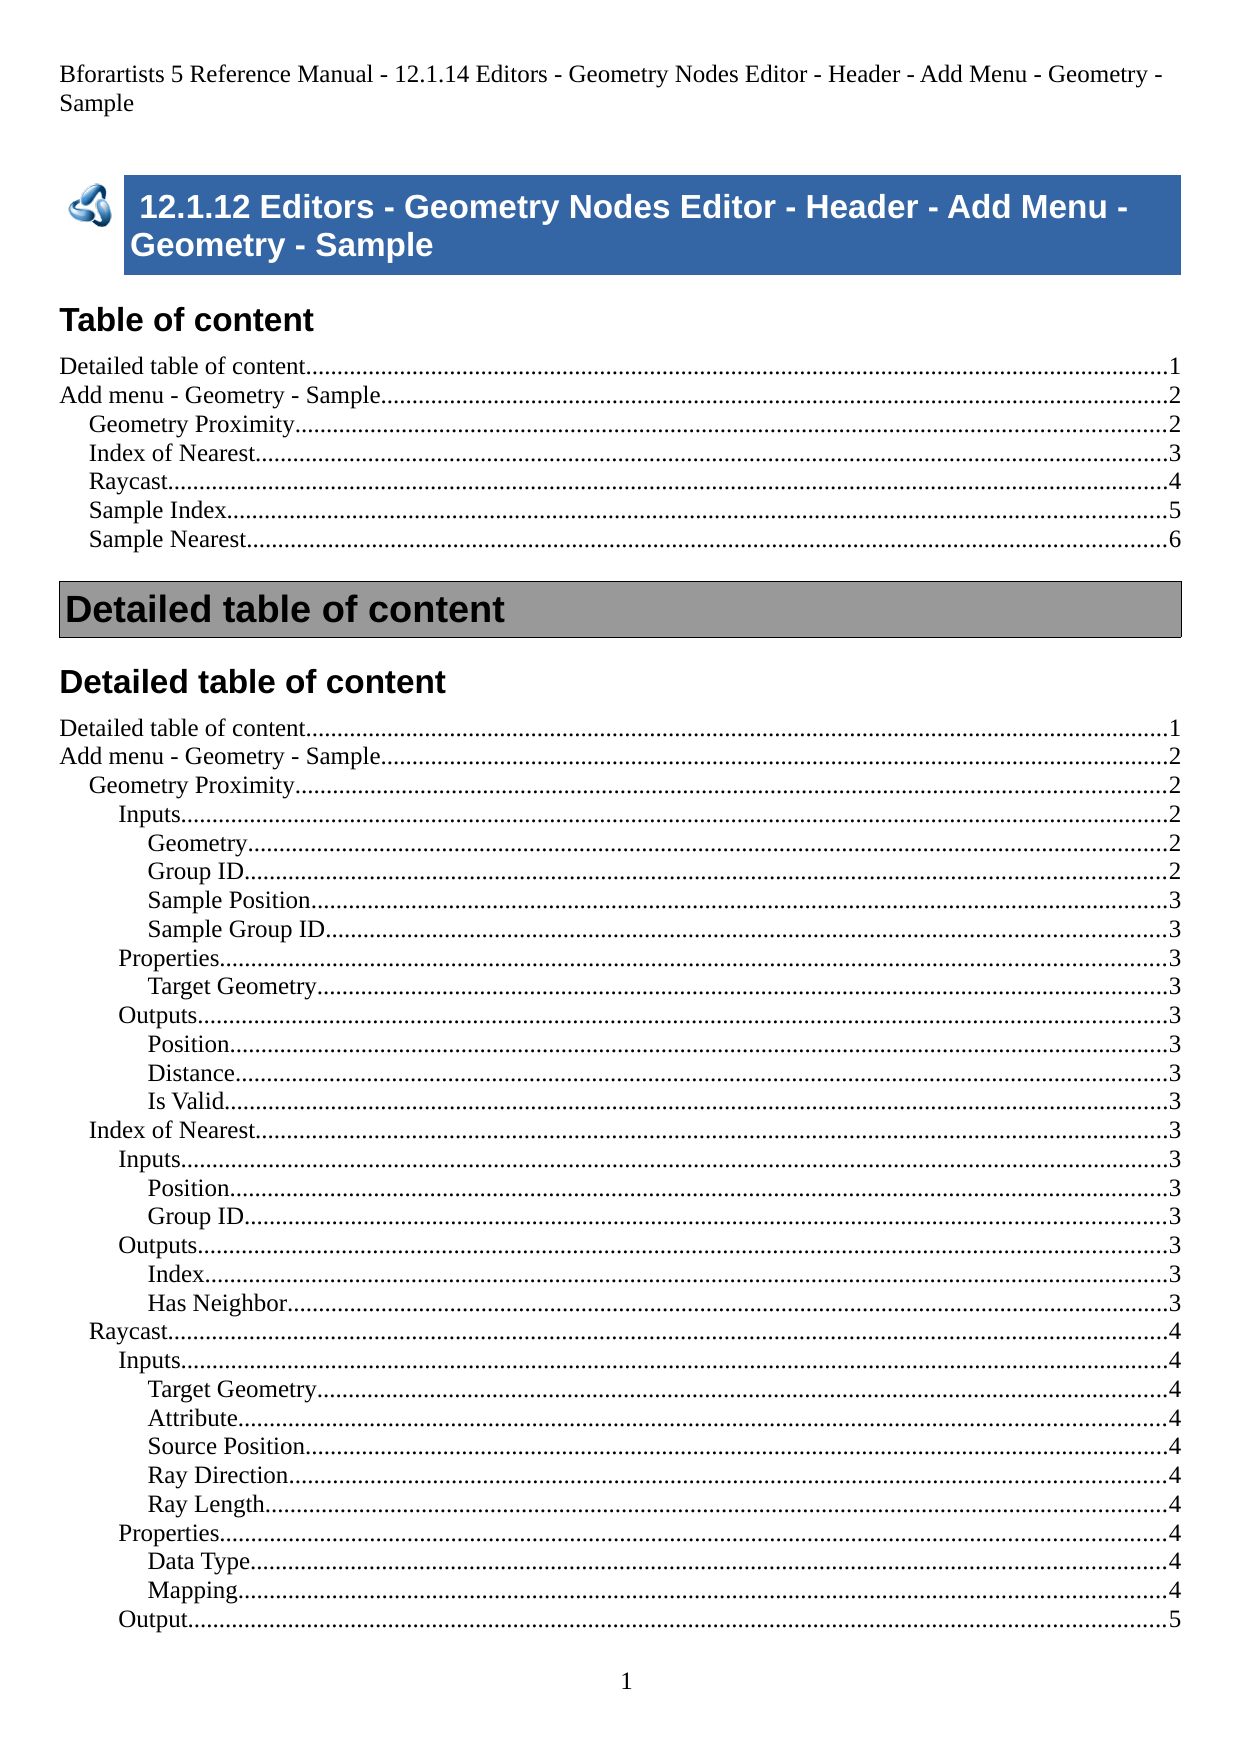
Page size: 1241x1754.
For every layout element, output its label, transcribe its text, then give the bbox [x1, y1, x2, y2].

text Group ID 2 [147, 856, 1181, 885]
text Distance 3 [147, 1058, 1181, 1086]
text Sample Group ID 3 [147, 914, 1181, 943]
text Inputs 4 [118, 1345, 1181, 1374]
text Sample Nearest 6 [88, 524, 1181, 553]
text Raycast 4 [88, 1316, 1181, 1345]
picture [65, 180, 114, 230]
table_header [59, 175, 124, 275]
text Outputs 3 [118, 1000, 1181, 1029]
text Inputs 2 [118, 799, 1181, 828]
text Target Geometry 3 [147, 971, 1181, 1000]
subtitle Detailed table of content [59, 662, 1181, 700]
text Data Type 4 [147, 1546, 1181, 1575]
text Index 3 [147, 1259, 1181, 1288]
table_header 12.1.12 Editors - Geometry Nodes Editor - Header - Add Menu - Geometry - Sample [124, 175, 1181, 275]
text Mapping 4 [147, 1575, 1181, 1604]
text Position 3 [147, 1173, 1181, 1201]
text Sample Position 3 [147, 885, 1181, 914]
text Index of Nearest 3 [88, 438, 1181, 466]
text Index of Nearest 3 [88, 1115, 1181, 1144]
text Detailed table of content 1 [59, 351, 1181, 380]
text Target Geometry 4 [147, 1374, 1181, 1403]
text Ray Length 4 [147, 1489, 1181, 1518]
text Add menu - Geometry - Sample 2 [59, 741, 1181, 770]
text Source Position 4 [147, 1431, 1181, 1460]
text Detailed table of content 1 [59, 713, 1181, 741]
text Position 3 [147, 1029, 1181, 1058]
text Ray Direction 4 [147, 1460, 1181, 1489]
text Outputs 3 [118, 1230, 1181, 1259]
text Add menu - Geometry - Sample 2 [59, 380, 1181, 409]
text Properties 4 [118, 1518, 1181, 1546]
text Group ID 3 [147, 1201, 1181, 1230]
text Attribute 4 [147, 1403, 1181, 1431]
text Has Neighbor 3 [147, 1288, 1181, 1316]
text Geometry Proximity 2 [88, 770, 1181, 799]
text Sample Index 5 [88, 495, 1181, 524]
text Raycast 4 [88, 466, 1181, 495]
text Properties 3 [118, 943, 1181, 971]
text Geometry 2 [147, 828, 1181, 856]
text Inputs 3 [118, 1144, 1181, 1173]
subtitle Table of content [59, 300, 1181, 339]
text Is Valid 3 [147, 1086, 1181, 1115]
table_header Detailed table of content [60, 582, 1181, 637]
text Output 5 [118, 1604, 1181, 1633]
text Geometry Proximity 2 [88, 409, 1181, 438]
